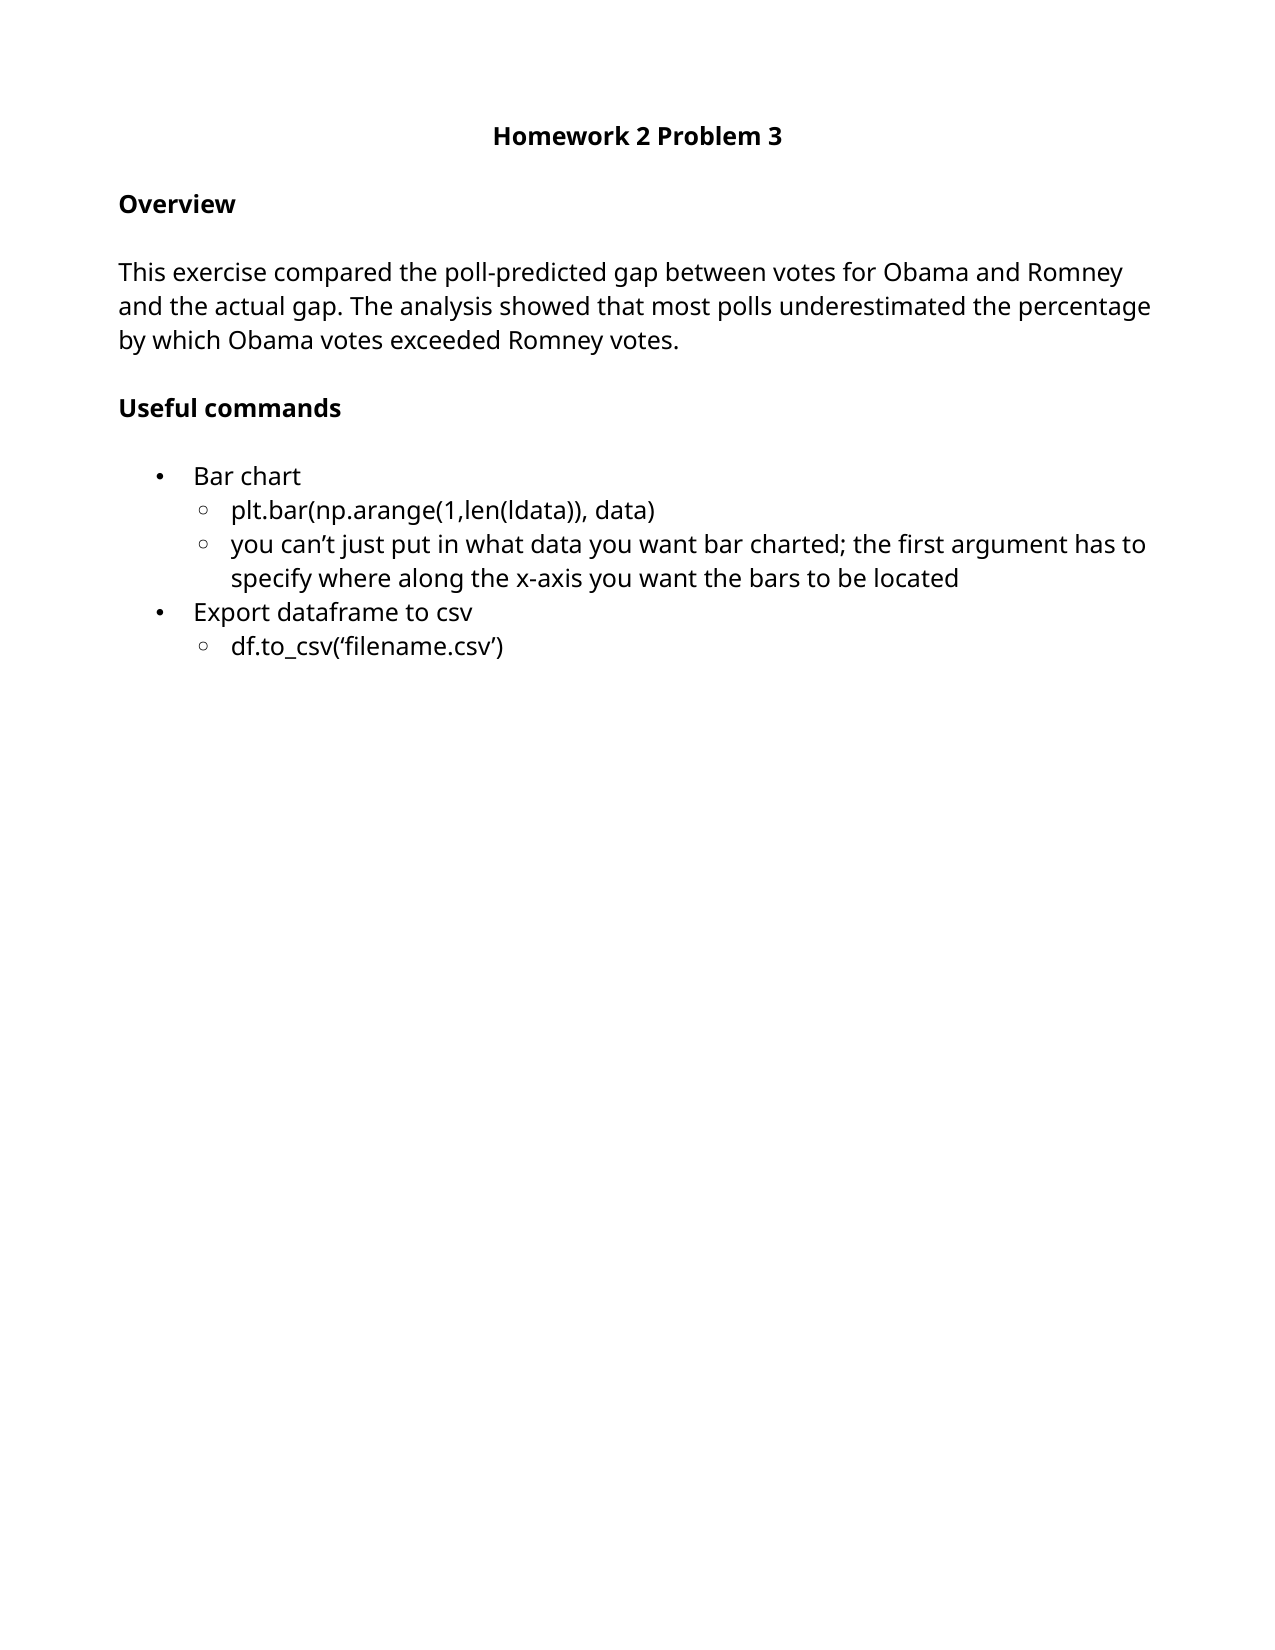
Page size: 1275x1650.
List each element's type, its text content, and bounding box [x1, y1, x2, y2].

list df.to_csv(‘filename.csv’) [193, 629, 1157, 663]
list Bar chart [156, 459, 1157, 493]
text This exercise compared the poll-predicted gap between votes for Obama and Romney and the actual gap. The analysis showed that most polls underestimated the percentage by which Obama votes exceeded Romney votes. [118, 254, 1157, 357]
text Homework 2 Problem 3 [118, 118, 1157, 152]
list you can’t just put in what data you want bar charted; the first argument has to specify where along the x-axis you want the bars to be located [193, 527, 1157, 595]
text Useful commands [118, 391, 1157, 425]
text Overview [118, 186, 1157, 220]
list Export dataframe to csv [156, 595, 1157, 629]
list plt.bar(np.arange(1,len(ldata)), data) [193, 493, 1157, 527]
